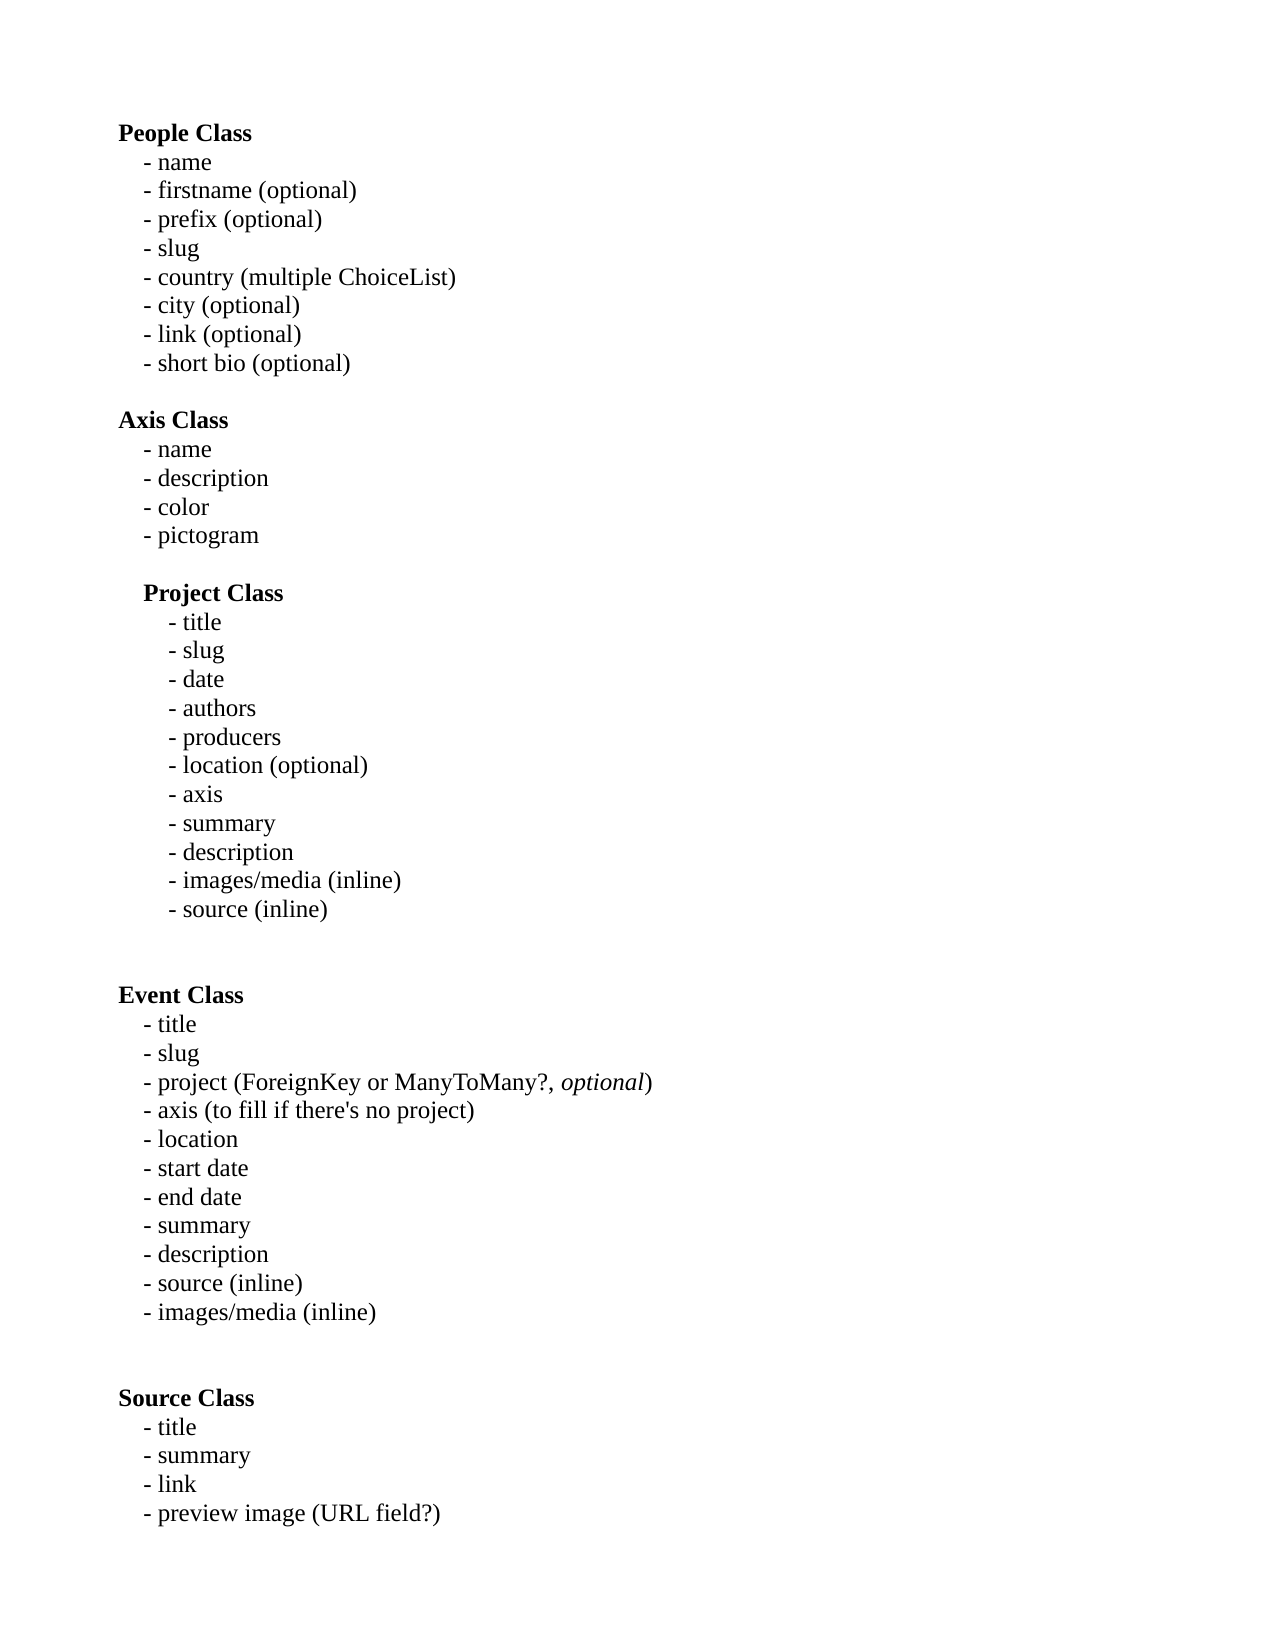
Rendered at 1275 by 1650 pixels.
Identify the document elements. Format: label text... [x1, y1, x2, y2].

text - description [118, 463, 1157, 492]
text - authors [118, 693, 1157, 722]
text - pictogram [118, 521, 1157, 549]
text Source Class [118, 1383, 1157, 1412]
text - description [118, 837, 1157, 866]
text - link (optional) [118, 319, 1157, 348]
text - title [118, 1009, 1157, 1038]
text Axis Class [118, 406, 1157, 434]
text - source (inline) [118, 1268, 1157, 1297]
text - firstname (optional) [118, 176, 1157, 204]
text - project (ForeignKey or ManyToMany?, optional) [118, 1067, 1157, 1096]
text - title [118, 607, 1157, 636]
text - axis (to fill if there's no project) [118, 1096, 1157, 1124]
text - name [118, 434, 1157, 463]
text - title [118, 1412, 1157, 1441]
text Event Class [118, 981, 1157, 1009]
text - summary [118, 808, 1157, 837]
text - link [118, 1469, 1157, 1498]
text - country (multiple ChoiceList) [118, 262, 1157, 291]
text - city (optional) [118, 291, 1157, 319]
text - summary [118, 1441, 1157, 1469]
text - axis [118, 779, 1157, 808]
text Project Class [118, 578, 1157, 607]
text - description [118, 1239, 1157, 1268]
text - images/media (inline) [118, 1297, 1157, 1326]
text - start date [118, 1153, 1157, 1182]
text - location (optional) [118, 751, 1157, 779]
text - slug [118, 636, 1157, 664]
text - slug [118, 1038, 1157, 1067]
text People Class [118, 118, 1157, 147]
text - preview image (URL field?) [118, 1498, 1157, 1527]
text - date [118, 664, 1157, 693]
text - location [118, 1124, 1157, 1153]
text - name [118, 147, 1157, 176]
text - slug [118, 233, 1157, 262]
text - end date [118, 1182, 1157, 1211]
text - color [118, 492, 1157, 521]
text - source (inline) [118, 894, 1157, 923]
text - summary [118, 1211, 1157, 1239]
text - short bio (optional) [118, 348, 1157, 377]
text - producers [118, 722, 1157, 751]
text - images/media (inline) [118, 866, 1157, 894]
text - prefix (optional) [118, 204, 1157, 233]
